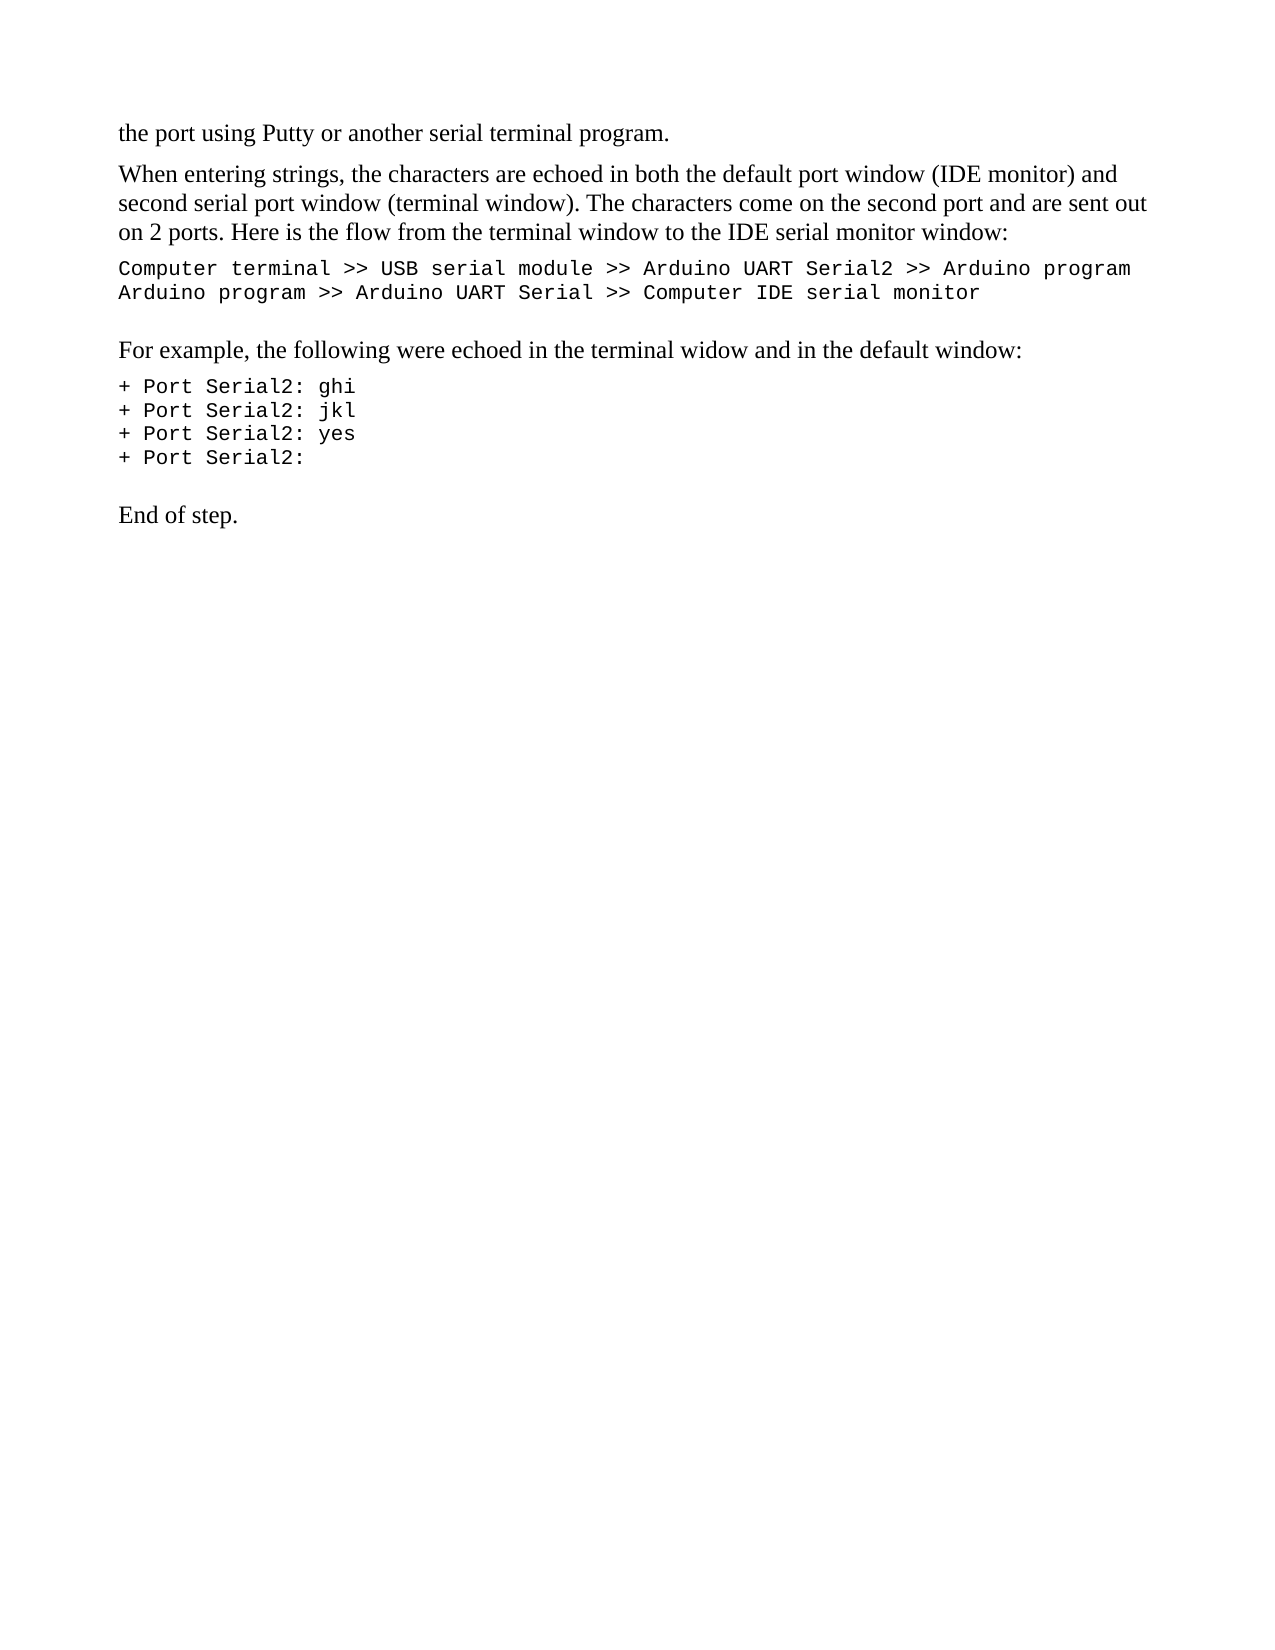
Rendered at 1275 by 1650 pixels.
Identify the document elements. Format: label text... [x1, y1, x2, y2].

text For example, the following were echoed in the terminal widow and in the default window: [118, 335, 1157, 364]
text + Port Serial2: [118, 447, 1157, 471]
text When entering strings, the characters are echoed in both the default port window (IDE monitor) and second serial port window (terminal window). The characters come on the second port and are sent out on 2 ports. Here is the flow from the terminal window to the IDE serial monitor window: [118, 159, 1157, 246]
text End of step. [118, 500, 1157, 529]
text + Port Serial2: jkl [118, 400, 1157, 423]
text + Port Serial2: yes [118, 423, 1157, 447]
text + Port Serial2: ghi [118, 376, 1157, 400]
text Computer terminal >> USB serial module >> Arduino UART Serial2 >> Arduino program [118, 258, 1157, 282]
text the port using Putty or another serial terminal program. [118, 118, 1157, 147]
text Arduino program >> Arduino UART Serial >> Computer IDE serial monitor [118, 282, 1157, 305]
